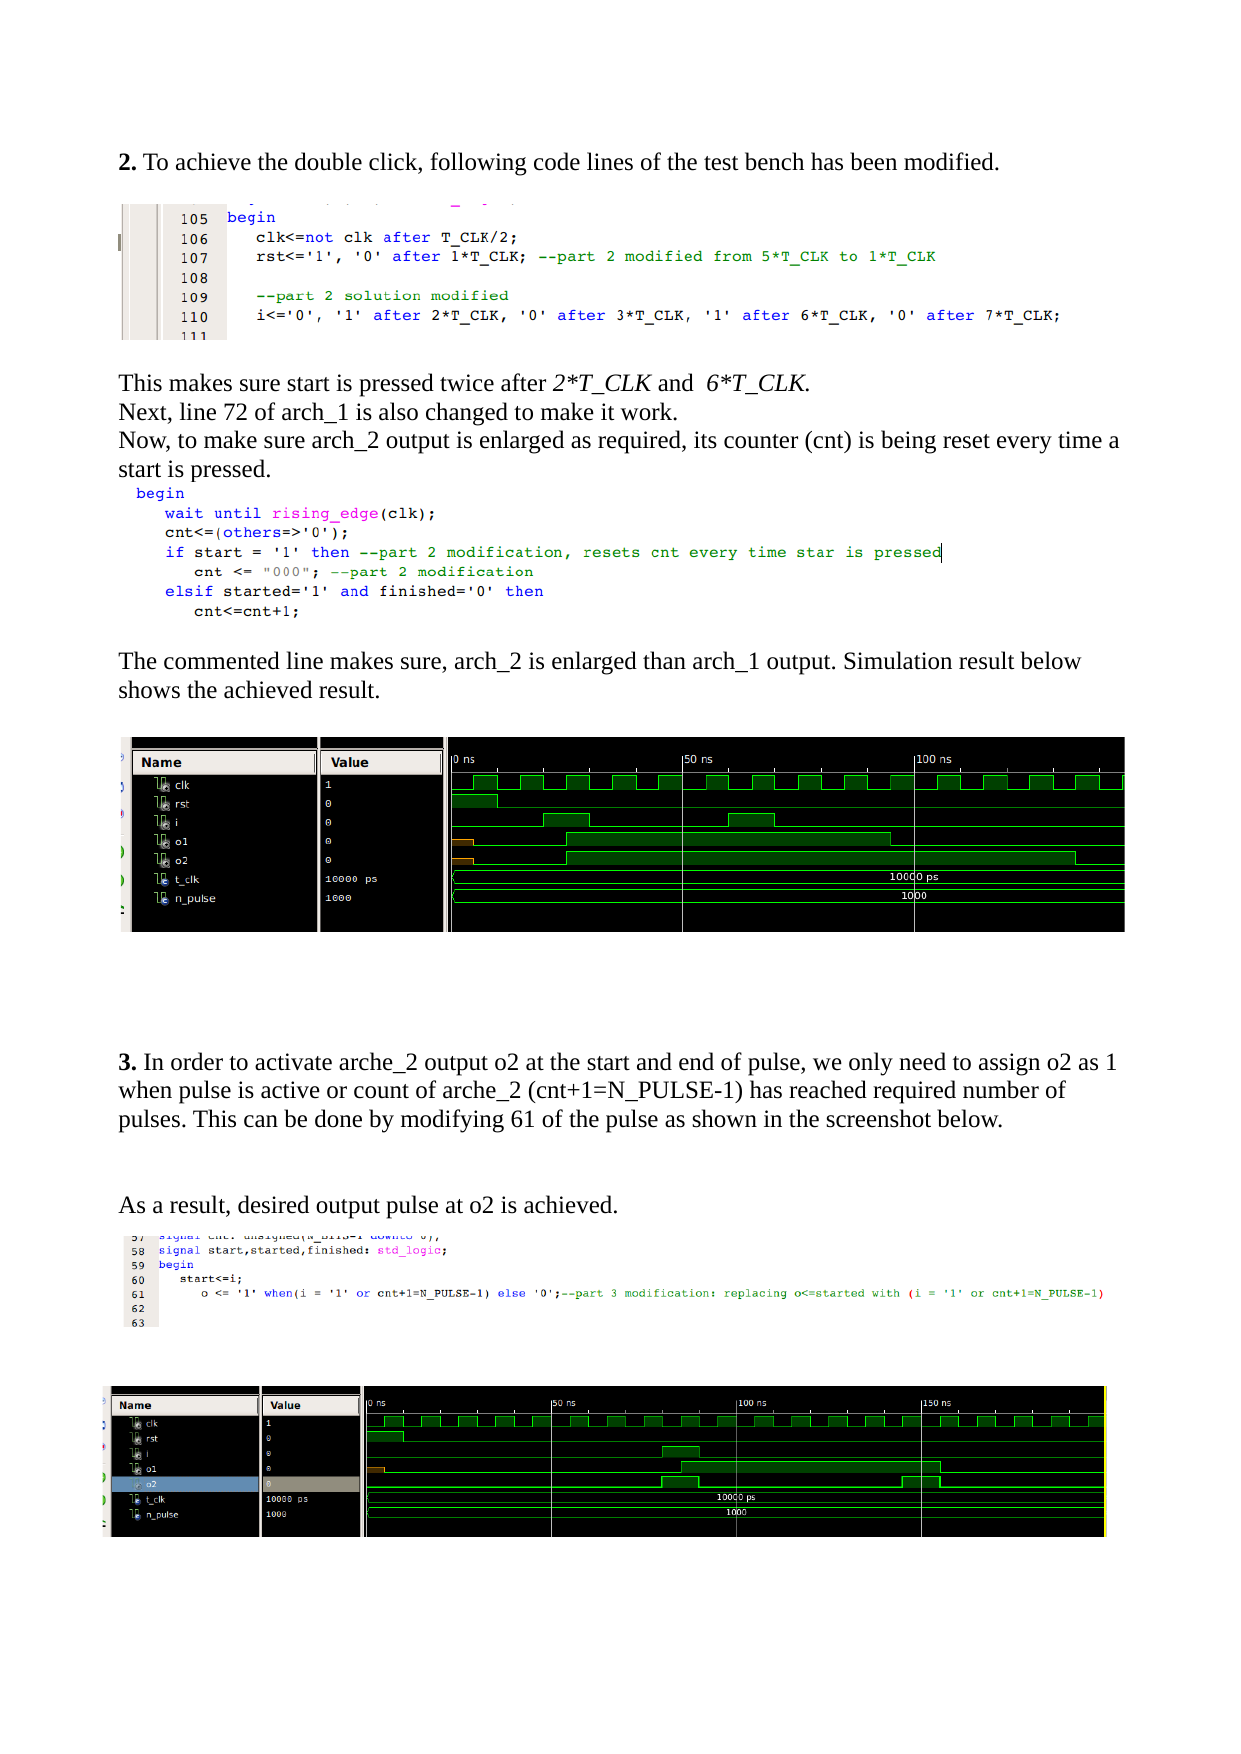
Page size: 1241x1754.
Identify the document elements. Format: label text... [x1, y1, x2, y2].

text As a result, desired output pulse at o2 is achieved. [118, 1162, 1122, 1565]
text This makes sure start is pressed twice after 2*T_CLK and 6*T_CLK. Next, line 72 of arch_1 is also changed to make it work. Now, to make sure arch_2 output is enlarged as required, its counter (cnt) is being reset every time a start is pressed. [118, 368, 1122, 482]
picture [102, 1386, 1107, 1537]
picture [120, 737, 1125, 932]
text [118, 1565, 1122, 1623]
text 2. To achieve the double click, following code lines of the test bench has been modified. [118, 147, 1122, 176]
picture [123, 1236, 1128, 1327]
picture [118, 482, 1123, 618]
text The commented line makes sure, arch_2 is enlarged than arch_1 output. Simulation result below shows the achieved result. 3. In order to activate arche_2 output o2 at the start and end of pulse, we only need to assign o2 as 1 when pulse is active or count of arche_2 (cnt+1=N_PULSE-1) has reached required number of pulses. This can be done by modifying 61 of the pulse as shown in the screenshot below. [118, 646, 1122, 1162]
picture [118, 204, 1123, 340]
